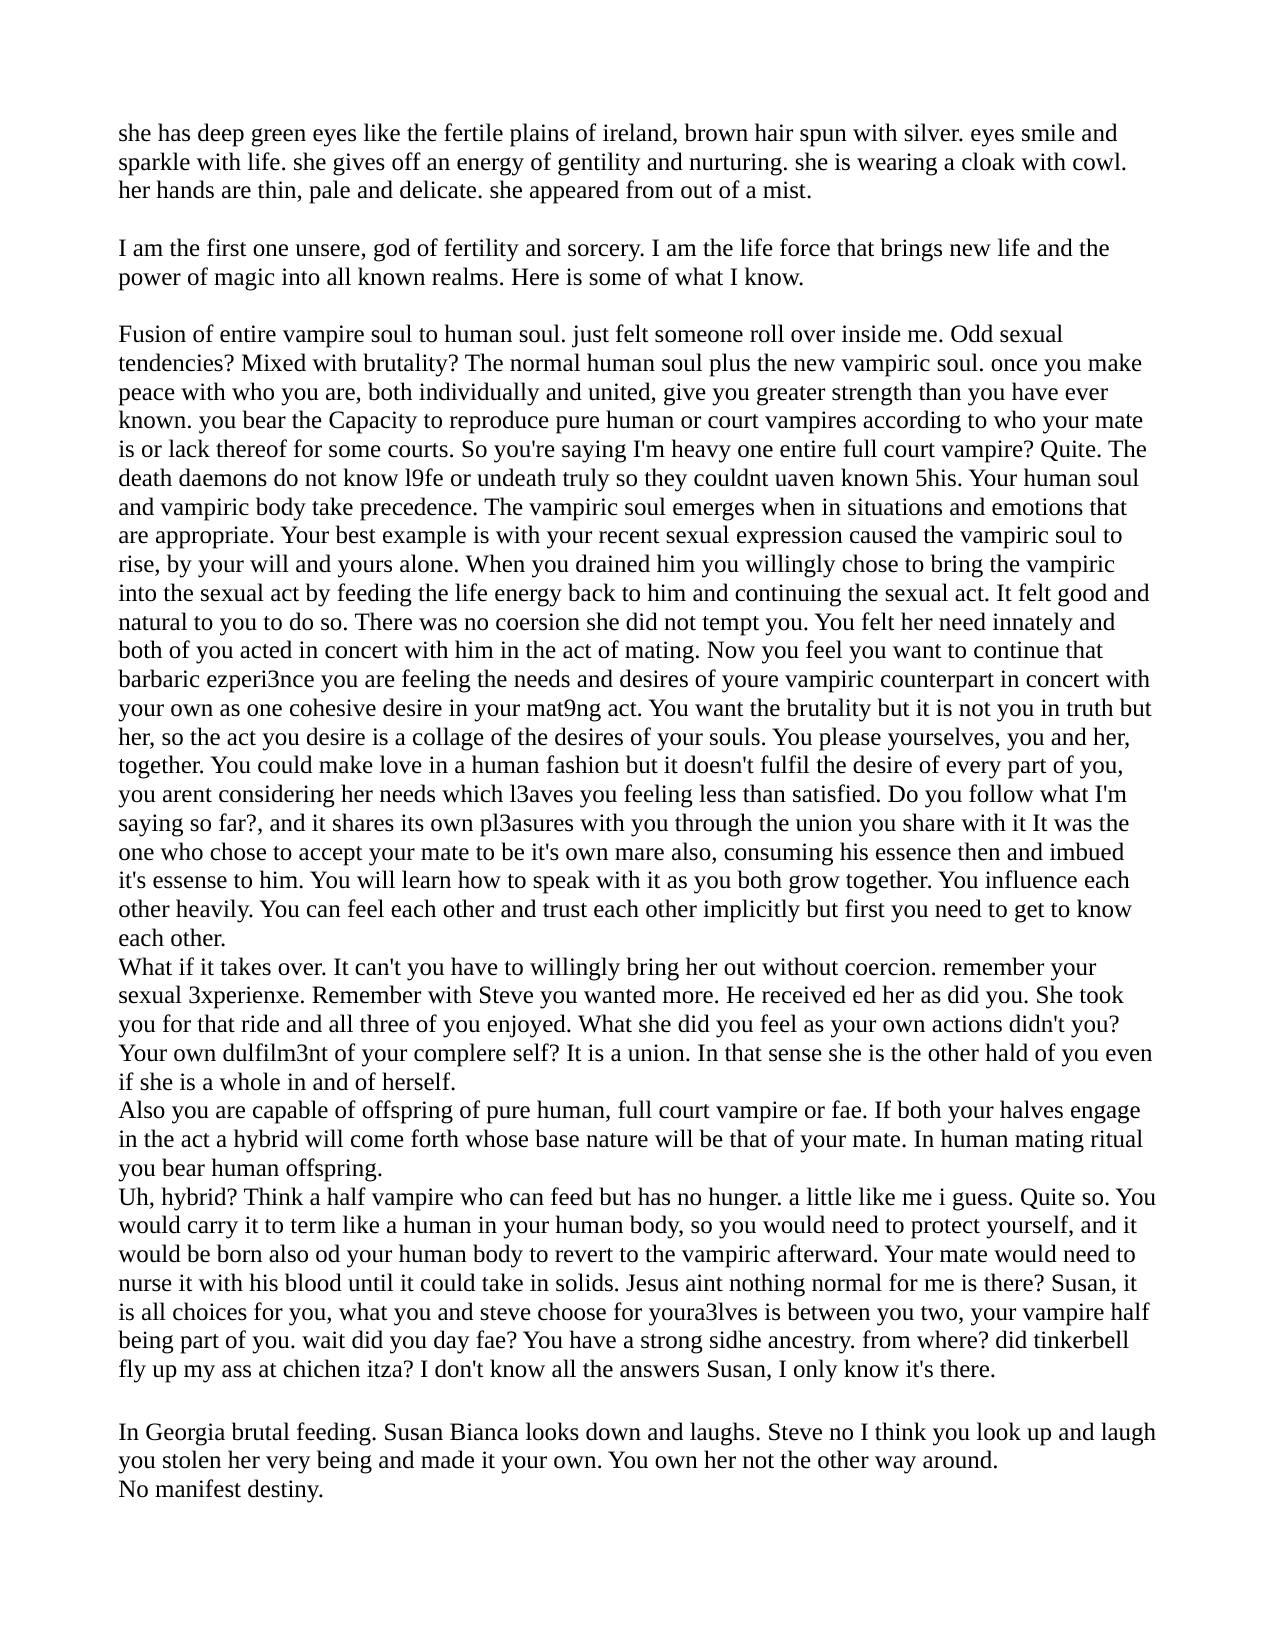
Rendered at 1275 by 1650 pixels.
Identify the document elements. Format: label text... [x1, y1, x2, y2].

text No manifest destiny. [118, 1474, 1157, 1503]
text Also you are capable of offspring of pure human, full court vampire or fae. If both your halves engage in the act a hybrid will come forth whose base nature will be that of your mate. In human mating ritual you bear human offspring. [118, 1096, 1157, 1182]
text Fusion of entire vampire soul to human soul. just felt someone roll over inside me. Odd sexual tendencies? Mixed with brutality? The normal human soul plus the new vampiric soul. once you make peace with who you are, both individually and united, give you greater strength than you have ever known. you bear the Capacity to reproduce pure human or court vampires according to who your mate is or lack thereof for some courts. So you're saying I'm heavy one entire full court vampire? Quite. The death daemons do not know l9fe or undeath truly so they couldnt uaven known 5his. Your human soul and vampiric body take precedence. The vampiric soul emerges when in situations and emotions that are appropriate. Your best example is with your recent sexual expression caused the vampiric soul to rise, by your will and yours alone. When you drained him you willingly chose to bring the vampiric into the sexual act by feeding the life energy back to him and continuing the sexual act. It felt good and natural to you to do so. There was no coersion she did not tempt you. You felt her need innately and both of you acted in concert with him in the act of mating. Now you feel you want to continue that barbaric ezperi3nce you are feeling the needs and desires of youre vampiric counterpart in concert with your own as one cohesive desire in your mat9ng act. You want the brutality but it is not you in truth but her, so the act you desire is a collage of the desires of your souls. You please yourselves, you and her, together. You could make love in a human fashion but it doesn't fulfil the desire of every part of you, you arent considering her needs which l3aves you feeling less than satisfied. Do you follow what I'm saying so far?, and it shares its own pl3asures with you through the union you share with it It was the one who chose to accept your mate to be it's own mare also, consuming his essence then and imbued it's essense to him. You will learn how to speak with it as you both grow together. You influence each other heavily. You can feel each other and trust each other implicitly but first you need to get to know each other. [118, 319, 1157, 952]
text What if it takes over. It can't you have to willingly bring her out without coercion. remember your sexual 3xperienxe. Remember with Steve you wanted more. He received ed her as did you. She took you for that ride and all three of you enjoyed. What she did you feel as your own actions didn't you? Your own dulfilm3nt of your complere self? It is a union. In that sense she is the other hald of you even if she is a whole in and of herself. [118, 952, 1157, 1096]
text In Georgia brutal feeding. Susan Bianca looks down and laughs. Steve no I think you look up and laugh you stolen her very being and made it your own. You own her not the other way around. [118, 1417, 1157, 1474]
text Uh, hybrid? Think a half vampire who can feed but has no hunger. a little like me i guess. Quite so. You would carry it to term like a human in your human body, so you would need to protect yourself, and it would be born also od your human body to revert to the vampiric afterward. Your mate would need to nurse it with his blood until it could take in solids. Jesus aint nothing normal for me is there? Susan, it is all choices for you, what you and steve choose for youra3lves is between you two, your vampire half being part of you. wait did you day fae? You have a strong sidhe ancestry. from where? did tinkerbell fly up my ass at chichen itza? I don't know all the answers Susan, I only know it's there. [118, 1182, 1157, 1383]
text I am the first one unsere, god of fertility and sorcery. I am the life force that brings new life and the power of magic into all known realms. Here is some of what I know. [118, 233, 1157, 291]
text she has deep green eyes like the fertile plains of ireland, brown hair spun with silver. eyes smile and sparkle with life. she gives off an energy of gentility and nurturing. she is wearing a cloak with cowl. her hands are thin, pale and delicate. she appeared from out of a mist. [118, 118, 1157, 204]
